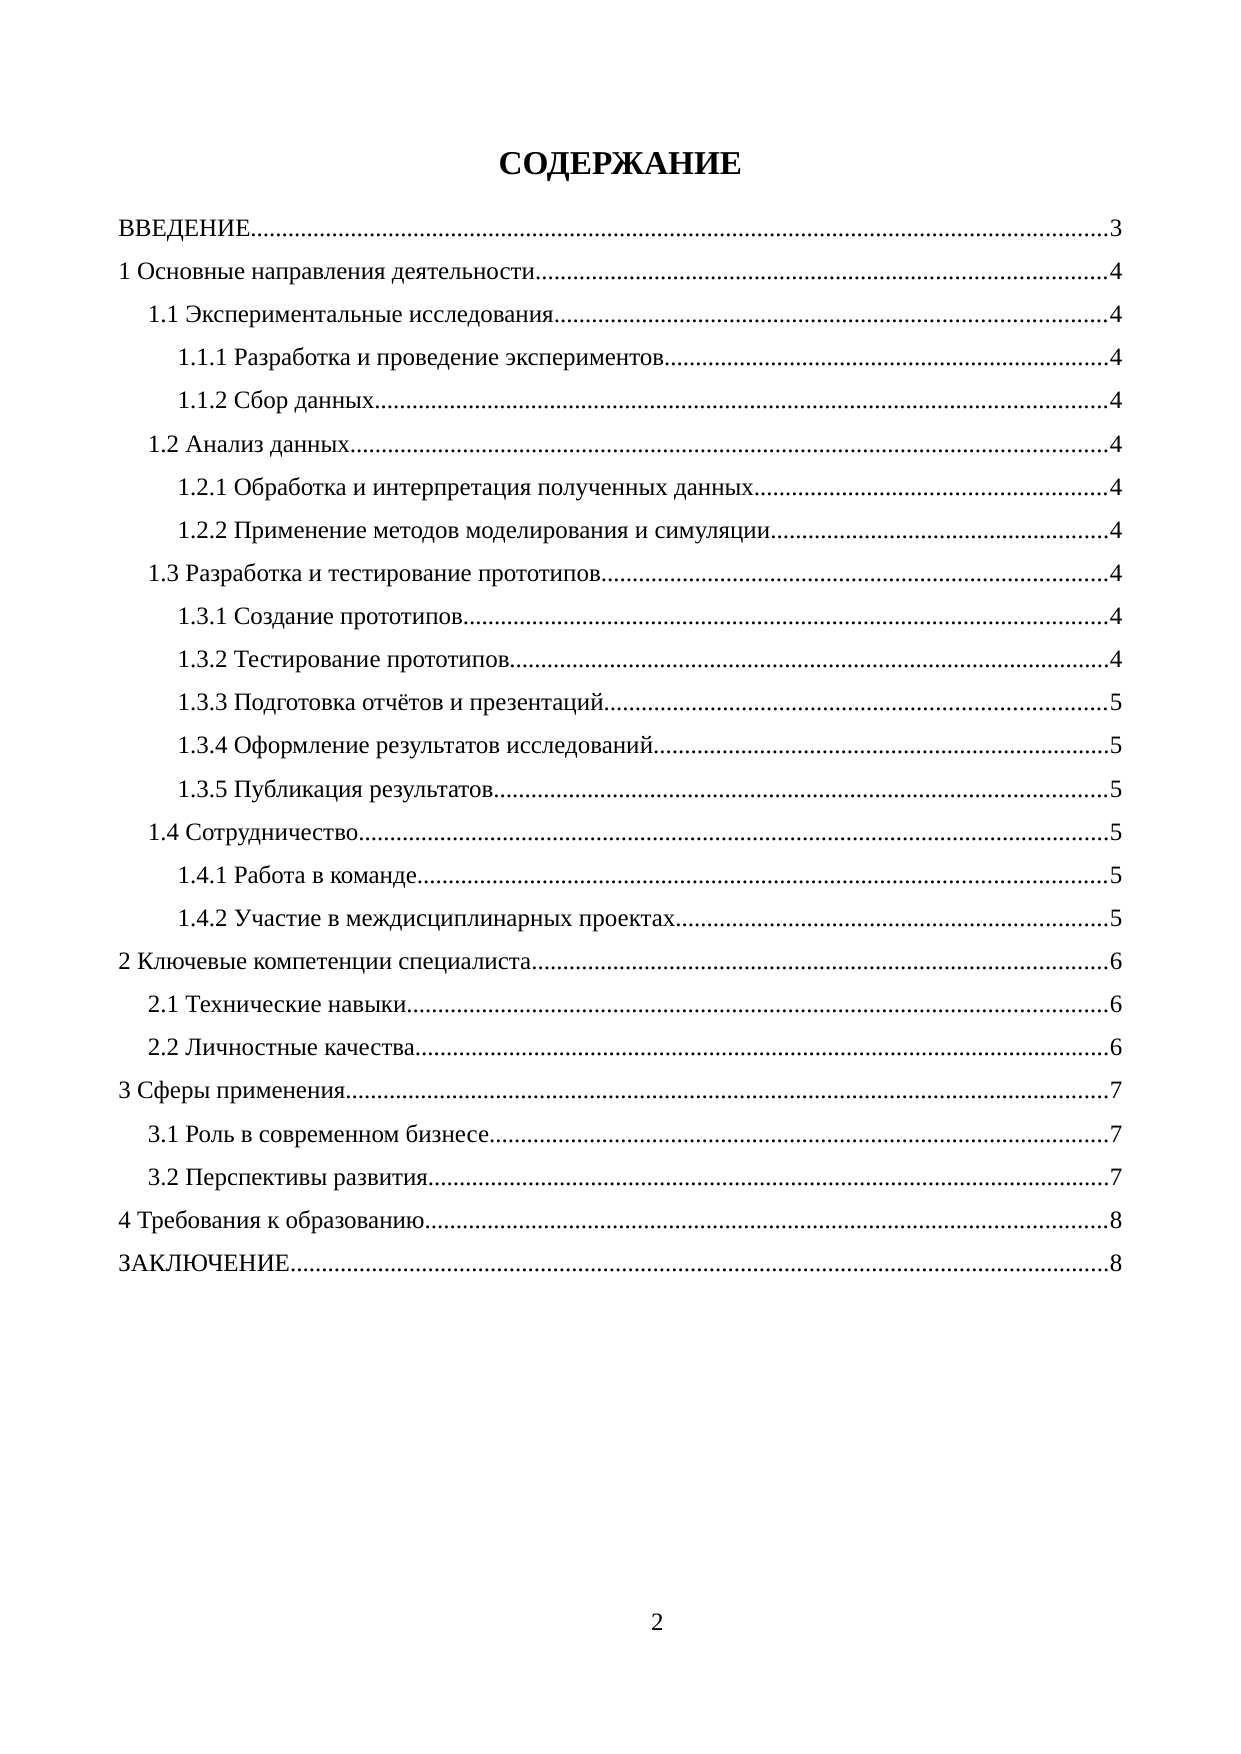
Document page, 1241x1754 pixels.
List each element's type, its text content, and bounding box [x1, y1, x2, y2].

text 1.3 Разработка и тестирование прототипов 4 [148, 558, 1122, 587]
text 2 Ключевые компетенции специалиста 6 [118, 946, 1122, 975]
text 1.3.1 Создание прототипов 4 [177, 601, 1122, 630]
text 1.2 Анализ данных 4 [148, 429, 1122, 457]
text 1.4.1 Работа в команде 5 [177, 860, 1122, 889]
text 2.1 Технические навыки 6 [148, 989, 1122, 1018]
text 1.1.1 Разработка и проведение экспериментов 4 [177, 342, 1122, 371]
text 1.3.5 Публикация результатов 5 [177, 774, 1122, 802]
text 4 Требования к образованию 8 [118, 1205, 1122, 1234]
text 1.3.3 Подготовка отчётов и презентаций 5 [177, 687, 1122, 716]
text 1.4 Сотрудничество 5 [148, 817, 1122, 846]
text 3 Сферы применения 7 [118, 1076, 1122, 1104]
text 3.2 Перспективы развития 7 [148, 1162, 1122, 1191]
text ЗАКЛЮЧЕНИЕ 8 [118, 1248, 1122, 1277]
text 1.2.2 Применение методов моделирования и симуляции 4 [177, 515, 1122, 544]
text 1 Основные направления деятельности 4 [118, 256, 1122, 285]
text 2.2 Личностные качества 6 [148, 1032, 1122, 1061]
subtitle Содержание [118, 143, 1122, 181]
text ВВЕДЕНИЕ 3 [118, 213, 1122, 242]
text 3.1 Роль в современном бизнесе 7 [148, 1119, 1122, 1147]
text 1.3.2 Тестирование прототипов 4 [177, 644, 1122, 673]
text 1.1 Экспериментальные исследования 4 [148, 299, 1122, 328]
text 1.3.4 Оформление результатов исследований 5 [177, 731, 1122, 759]
text 1.4.2 Участие в междисциплинарных проектах 5 [177, 903, 1122, 932]
text 1.1.2 Сбор данных 4 [177, 386, 1122, 414]
text 1.2.1 Обработка и интерпретация полученных данных 4 [177, 472, 1122, 501]
